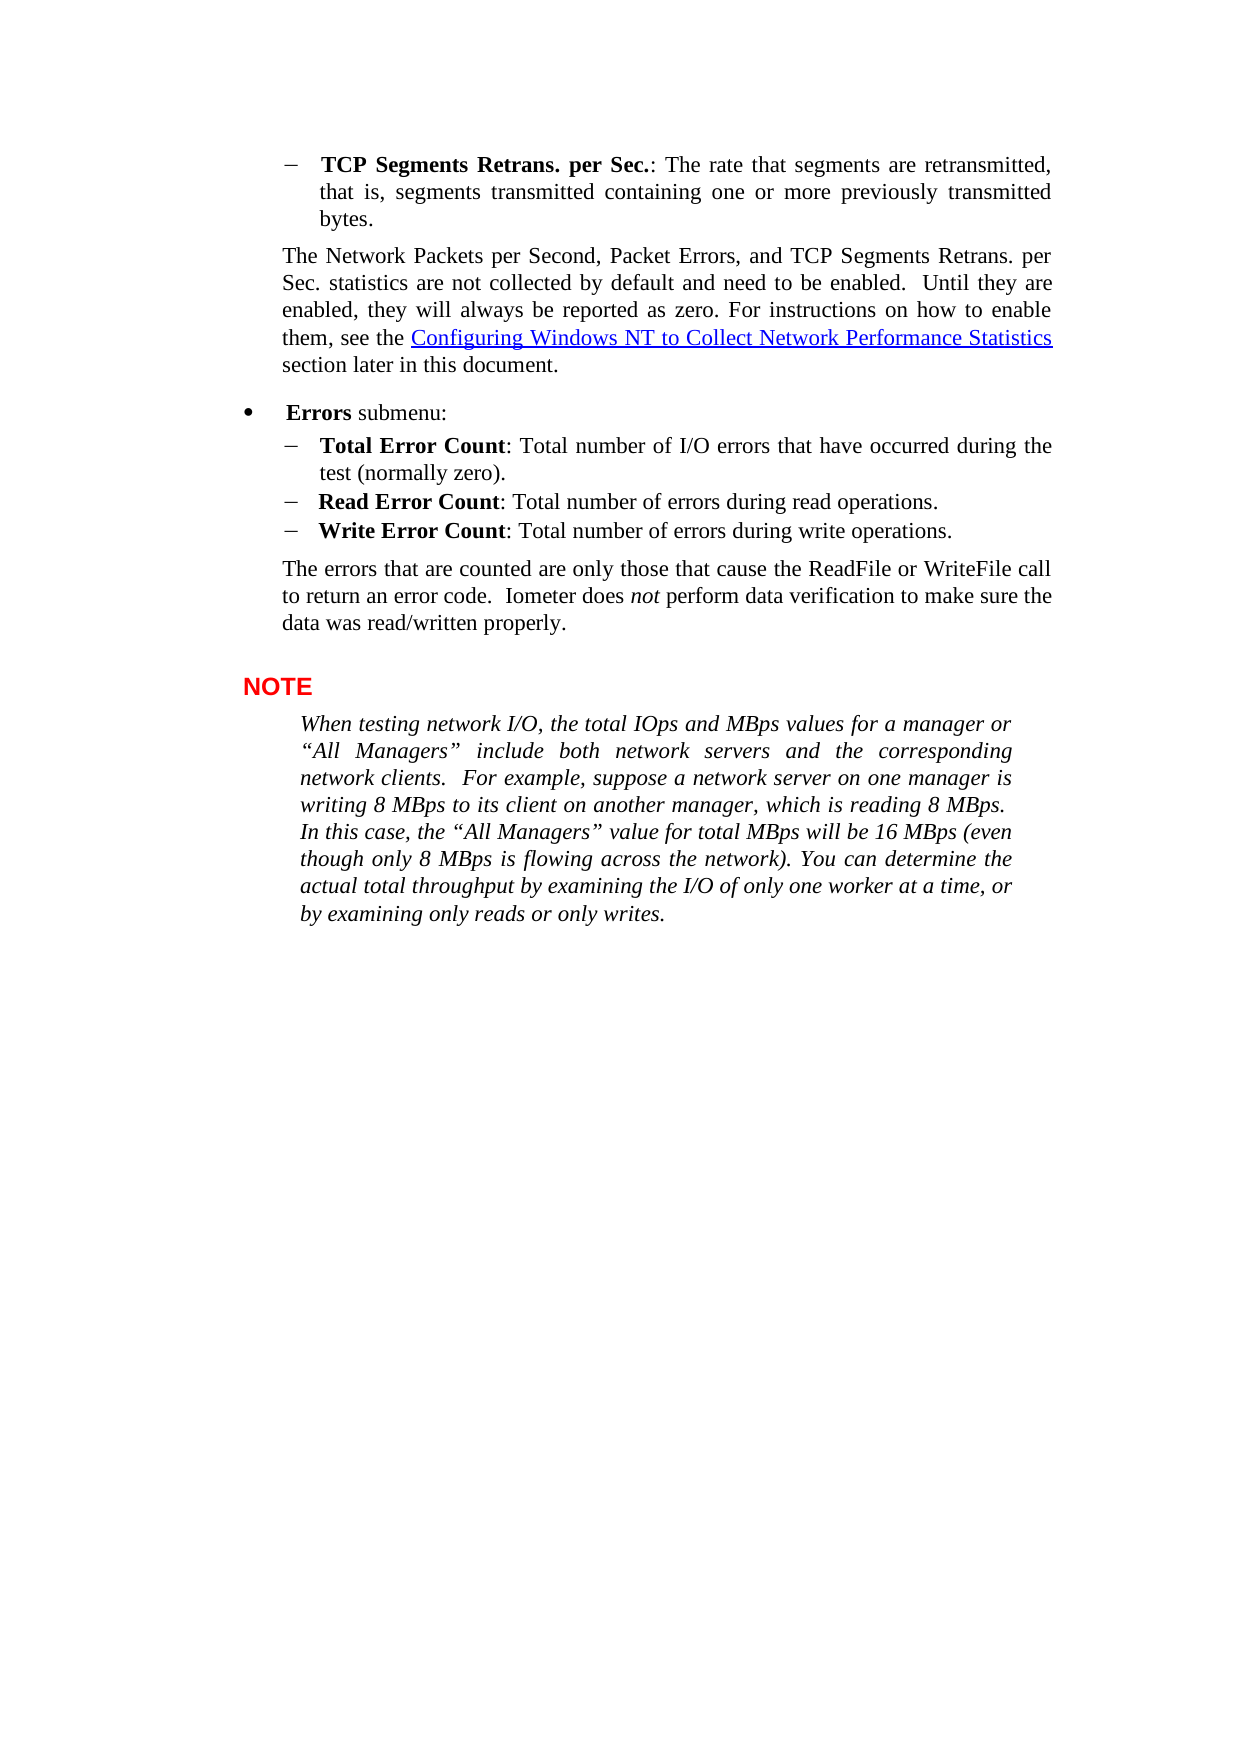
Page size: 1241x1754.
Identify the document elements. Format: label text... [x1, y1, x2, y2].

text The Network Packets per Second, Packet Errors, and TCP Segments Retrans. per Sec. statistics are not collected by default and need to be enabled. Until they are enabled, they will always be reported as zero. For instructions on how to enable them, see the Configuring Windows NT to Collect Network Performance Statistics section later in this document. [282, 242, 1053, 377]
text  Read Error Count: Total number of errors during read operations. [282, 487, 1053, 514]
text When testing network I/O, the total IOps and MBps values for a manager or “All Managers” include both network servers and the corresponding network clients. For example, suppose a network server on one manager is writing 8 MBps to its client on another manager, which is reading 8 MBps. In this case, the “All Managers” value for total MBps will be 16 MBps (even though only 8 MBps is flowing across the network). You can determine the actual total throughput by examining the I/O of only one worker at a time, or by examining only reads or only writes. [300, 709, 1015, 926]
text  Errors submenu: [244, 398, 1053, 425]
title NOTE [243, 673, 1053, 701]
text  TCP Segments Retrans. per Sec.: The rate that segments are retransmitted, that is, segments transmitted containing one or more previously transmitted bytes. [282, 150, 1053, 231]
text  Total Error Count: Total number of I/O errors that have occurred during the test (normally zero). [282, 431, 1053, 485]
text The errors that are counted are only those that cause the ReadFile or WriteFile call to return an error code. Iometer does not perform data verification to make sure the data was read/written properly. [282, 554, 1053, 635]
text  Write Error Count: Total number of errors during write operations. [282, 517, 1053, 544]
